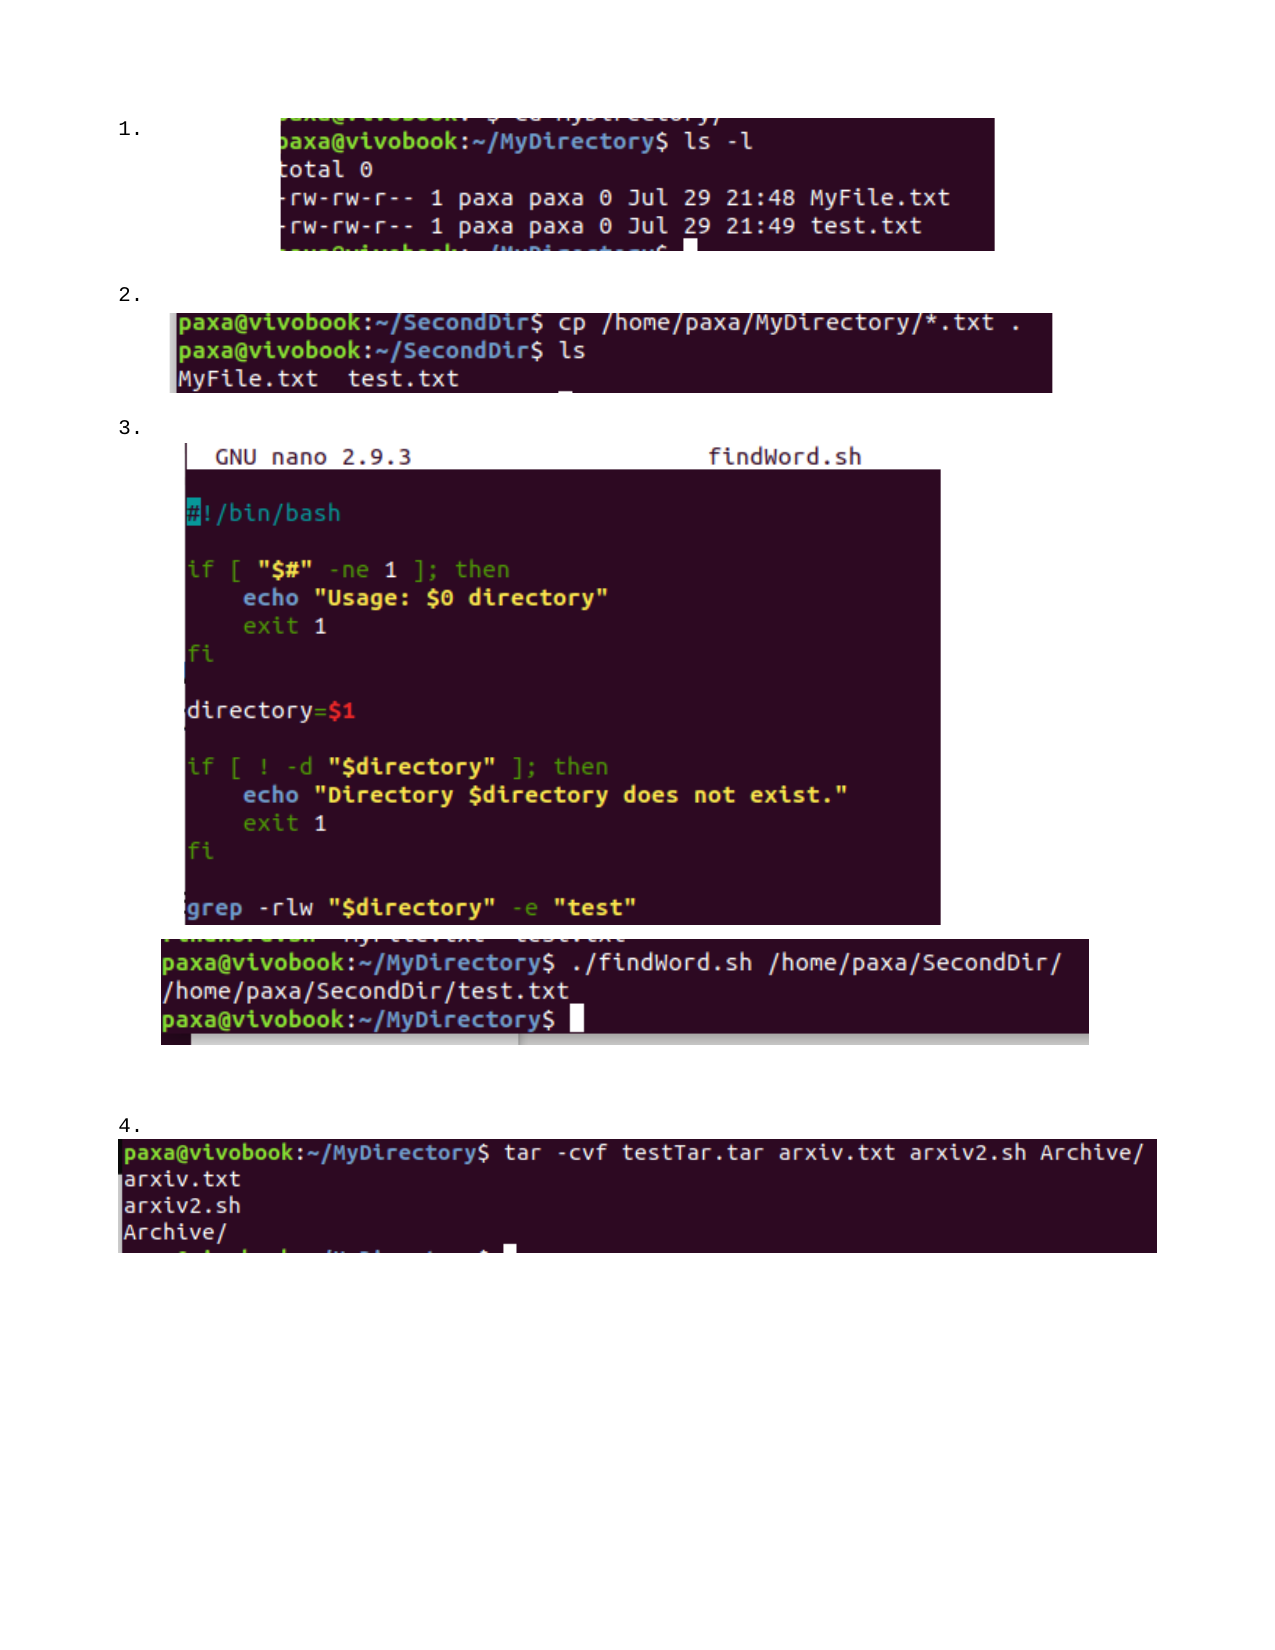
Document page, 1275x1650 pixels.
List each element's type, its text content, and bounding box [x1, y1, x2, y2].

picture [184, 443, 941, 925]
text [995, 118, 1157, 142]
picture [118, 1139, 1157, 1253]
text 2. [118, 284, 1157, 307]
picture [161, 939, 1089, 1045]
picture [169, 313, 1053, 393]
text 4. [118, 1115, 1157, 1139]
text 3. [118, 417, 1157, 440]
text 1. [118, 118, 280, 142]
picture [280, 118, 995, 251]
